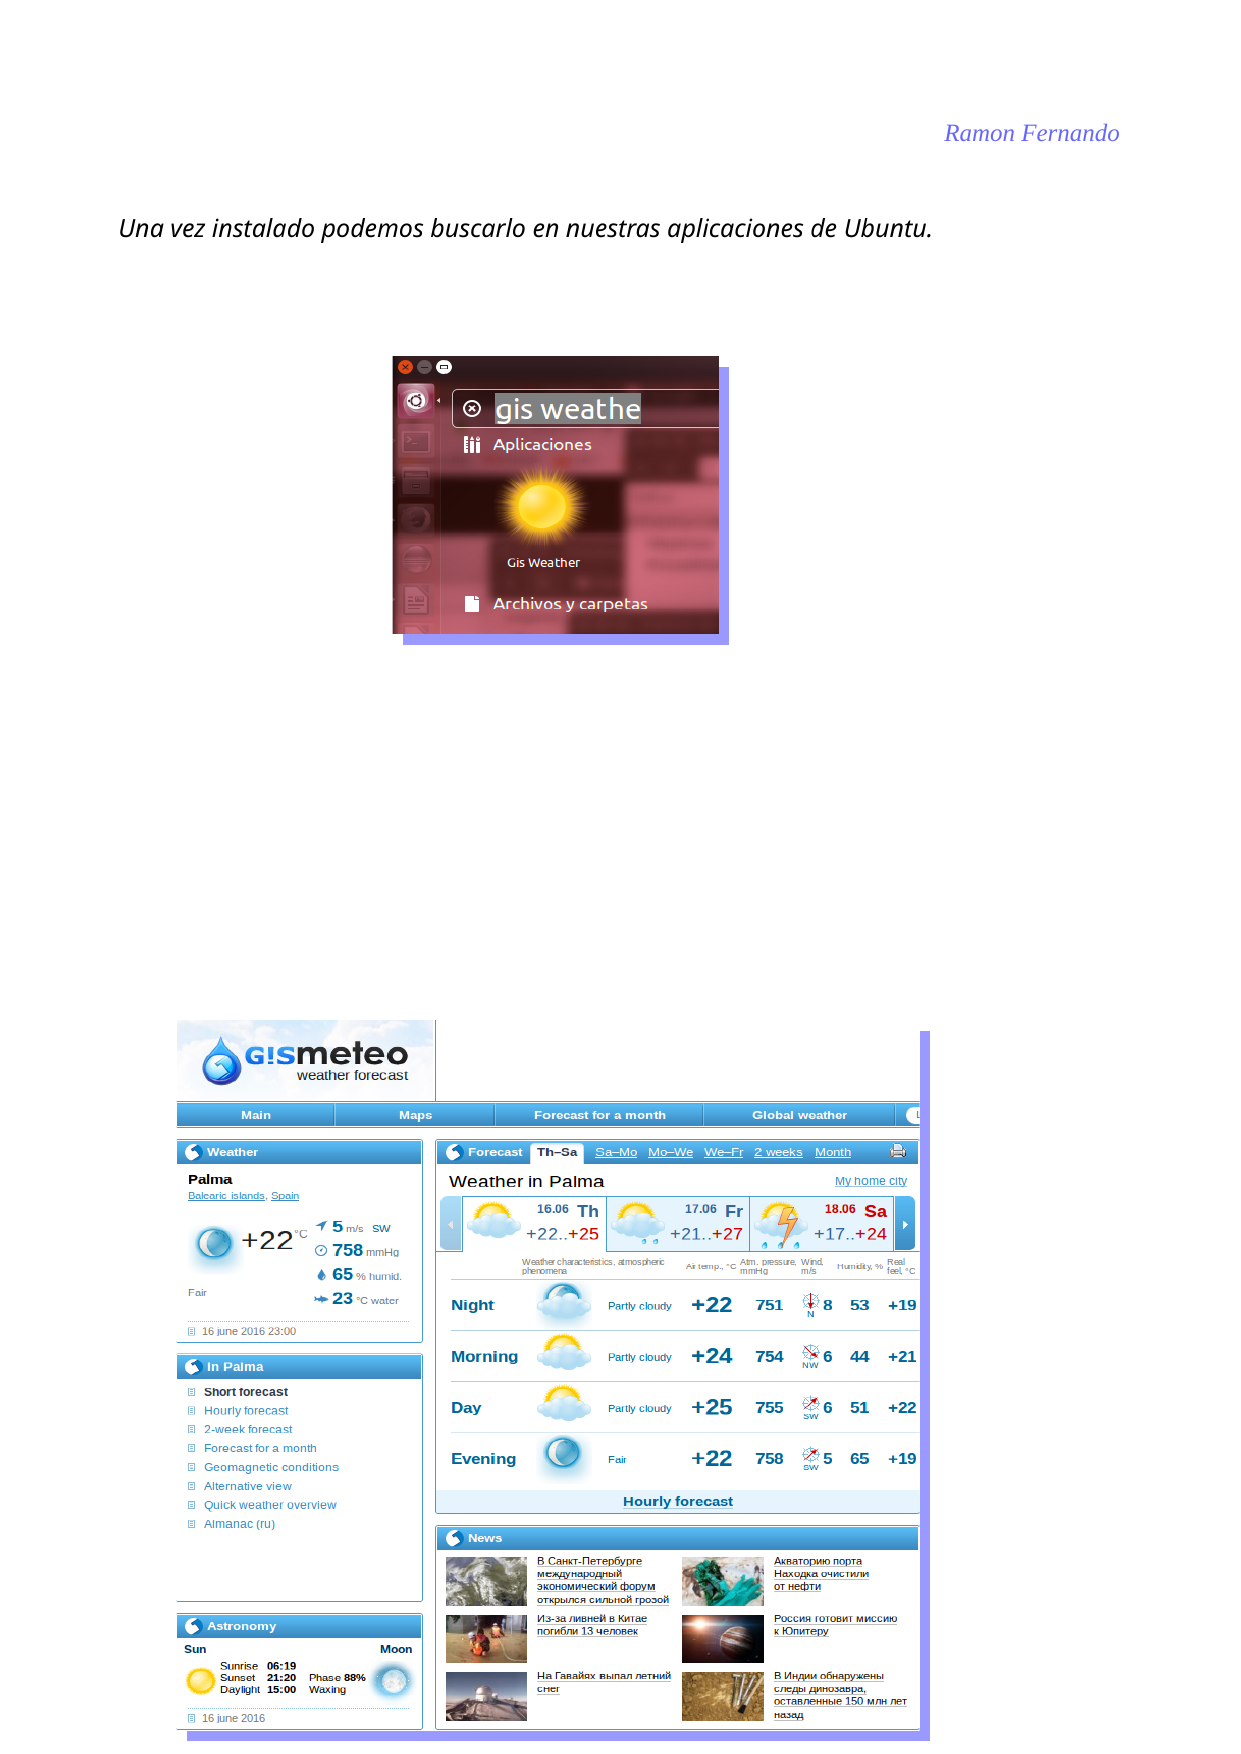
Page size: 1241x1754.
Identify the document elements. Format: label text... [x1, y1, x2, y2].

picture [176, 1020, 920, 1731]
picture [392, 356, 719, 634]
text Una vez instalado podemos buscarlo en nuestras aplicaciones de Ubuntu. [118, 210, 1122, 244]
